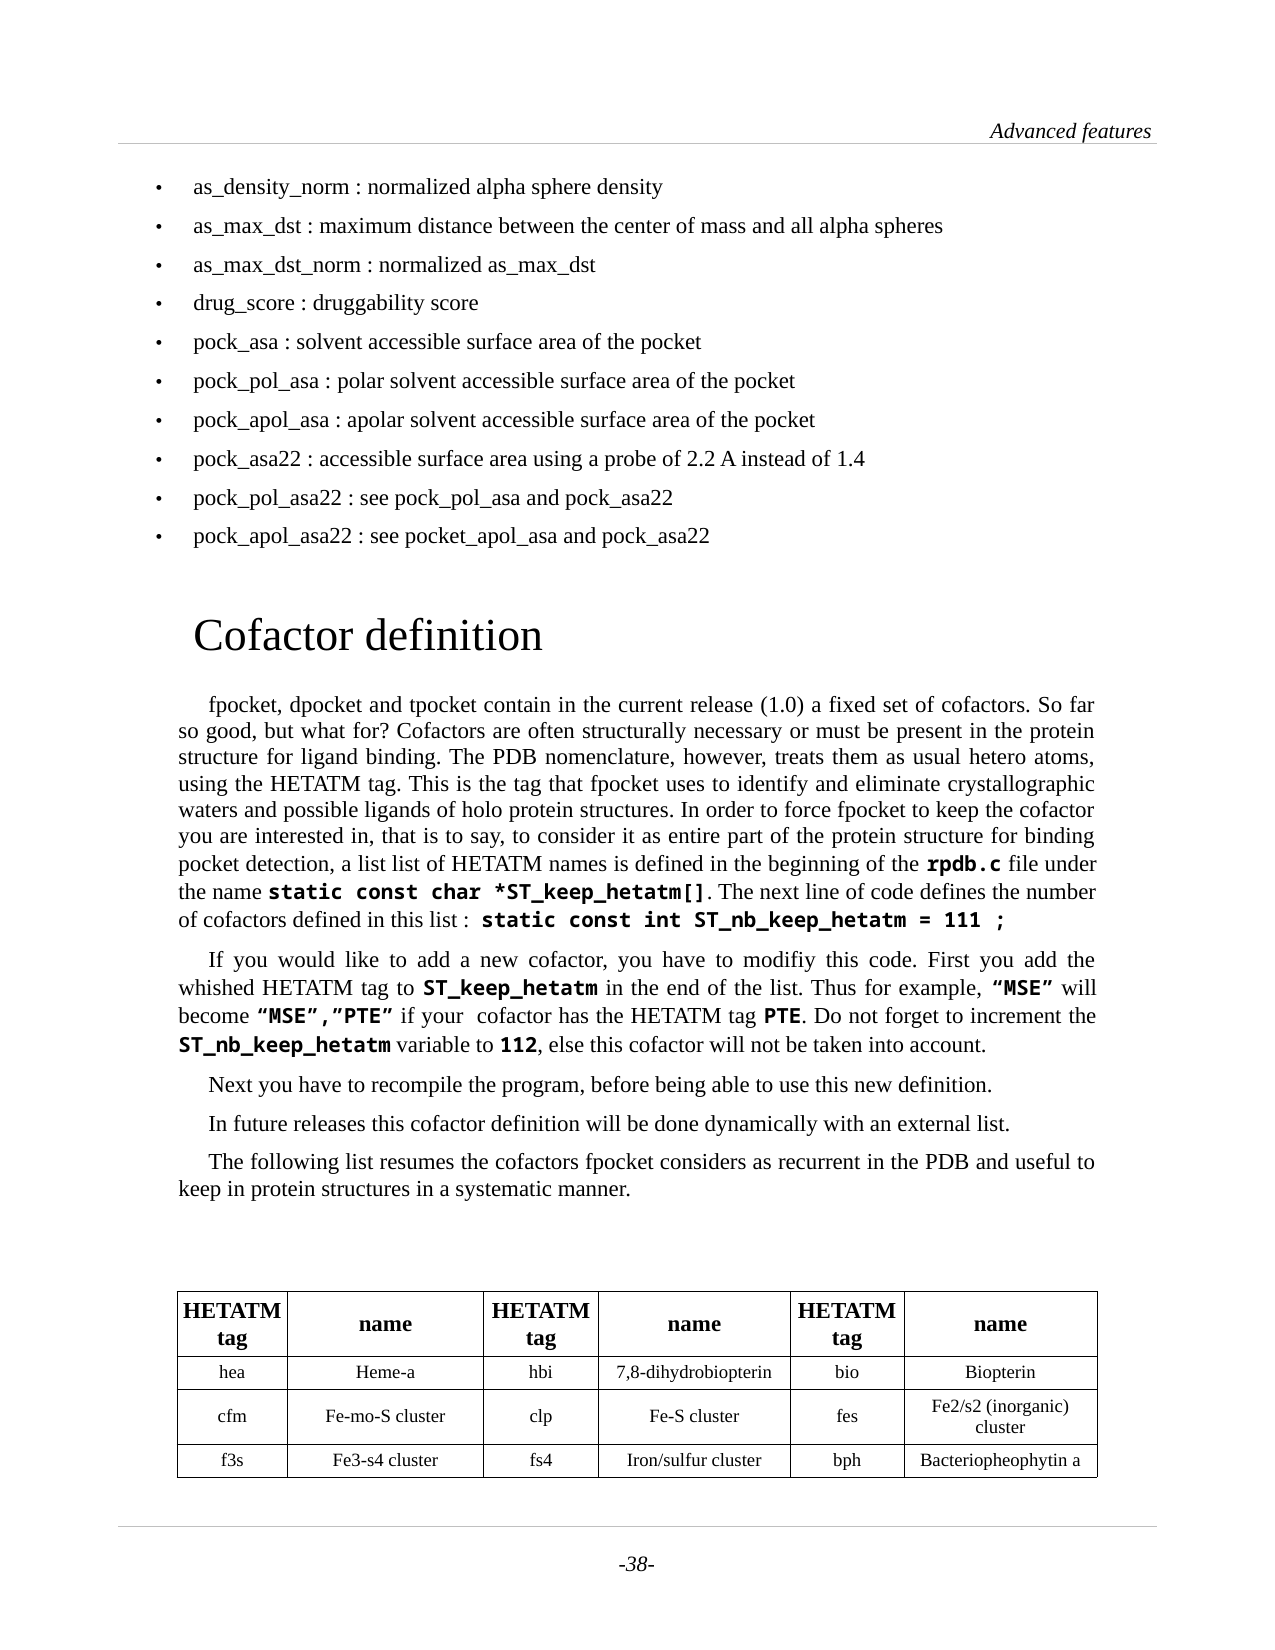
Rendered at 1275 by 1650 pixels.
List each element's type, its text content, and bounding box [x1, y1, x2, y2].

table_header HETATM tag [791, 1292, 904, 1356]
table_cell HEA [178, 1357, 287, 1389]
text Next you have to recompile the program, before being able to use this new definition. [178, 1071, 1097, 1097]
table_cell Fe2/s2 (inorganic) cluster [905, 1390, 1097, 1443]
table_cell CLP [484, 1390, 598, 1443]
table_header HETATM tag [178, 1292, 287, 1356]
table_header name [288, 1292, 483, 1356]
table_cell FS4 [484, 1445, 598, 1477]
list as_max_dst : maximum distance between the center of mass and all alpha spheres [156, 212, 1157, 238]
table_header name [905, 1292, 1097, 1356]
table_cell HBI [484, 1357, 598, 1389]
table_cell BPH [791, 1445, 904, 1477]
list as_density_norm : normalized alpha sphere density [156, 173, 1157, 199]
list pock_pol_asa : polar solvent accessible surface area of the pocket [156, 367, 1157, 393]
list drug_score : druggability score [156, 289, 1157, 316]
text In future releases this cofactor definition will be done dynamically with an external list. [178, 1109, 1097, 1136]
table_cell Iron/sulfur cluster [599, 1445, 790, 1477]
table_cell CFM [178, 1390, 287, 1443]
table_cell Bacteriopheophytin a [905, 1445, 1097, 1477]
table_header name [599, 1292, 790, 1356]
text The following list resumes the cofactors fpocket considers as recurrent in the PDB and useful to keep in protein structures in a systematic manner. [178, 1148, 1097, 1201]
text fpocket, dpocket and tpocket contain in the current release (1.0) a fixed set of cofactors. So far so good, but what for? Cofactors are often structurally necessary or must be present in the protein structure for ligand binding. The PDB nomenclature, however, treats them as usual hetero atoms, using the HETATM tag. This is the tag that fpocket uses to identify and eliminate crystallographic waters and possible ligands of holo protein structures. In order to force fpocket to keep the cofactor you are interested in, that is to say, to consider it as entire part of the protein structure for binding pocket detection, a list list of HETATM names is defined in the beginning of the rpdb.c file under the name static const char *ST_keep_hetatm[]. The next line of code defines the number of cofactors defined in this list : static const int ST_nb_keep_hetatm = 111 ; [178, 691, 1097, 934]
list pock_asa22 : accessible surface area using a probe of 2.2 A instead of 1.4 [156, 445, 1157, 471]
table_cell Fe-mo-S cluster [288, 1390, 483, 1443]
list pock_pol_asa22 : see pock_pol_asa and pock_asa22 [156, 484, 1157, 510]
table_cell Fe-S cluster [599, 1390, 790, 1443]
list pock_asa : solvent accessible surface area of the pocket [156, 328, 1157, 355]
list as_max_dst_norm : normalized as_max_dst [156, 251, 1157, 277]
table_cell Biopterin [905, 1357, 1097, 1389]
table_cell FES [791, 1390, 904, 1443]
table_cell Fe3-s4 cluster [288, 1445, 483, 1477]
table_cell F3S [178, 1445, 287, 1477]
table_cell BIO [791, 1357, 904, 1389]
table_cell 7,8-dihydrobiopterin [599, 1357, 790, 1389]
table_cell Heme-a [288, 1357, 483, 1389]
list pock_apol_asa22 : see pocket_apol_asa and pock_asa22 [156, 523, 1157, 549]
table_header HETATM tag [484, 1292, 598, 1356]
subtitle Cofactor definition [193, 608, 1157, 661]
list pock_apol_asa : apolar solvent accessible surface area of the pocket [156, 406, 1157, 432]
text If you would like to add a new cofactor, you have to modifiy this code. First you add the whished HETATM tag to ST_keep_hetatm in the end of the list. Thus for example, “MSE” will become “MSE”,”PTE” if your cofactor has the HETATM tag PTE. Do not forget to increment the ST_nb_keep_hetatm variable to 112, else this cofactor will not be taken into account. [178, 947, 1097, 1058]
